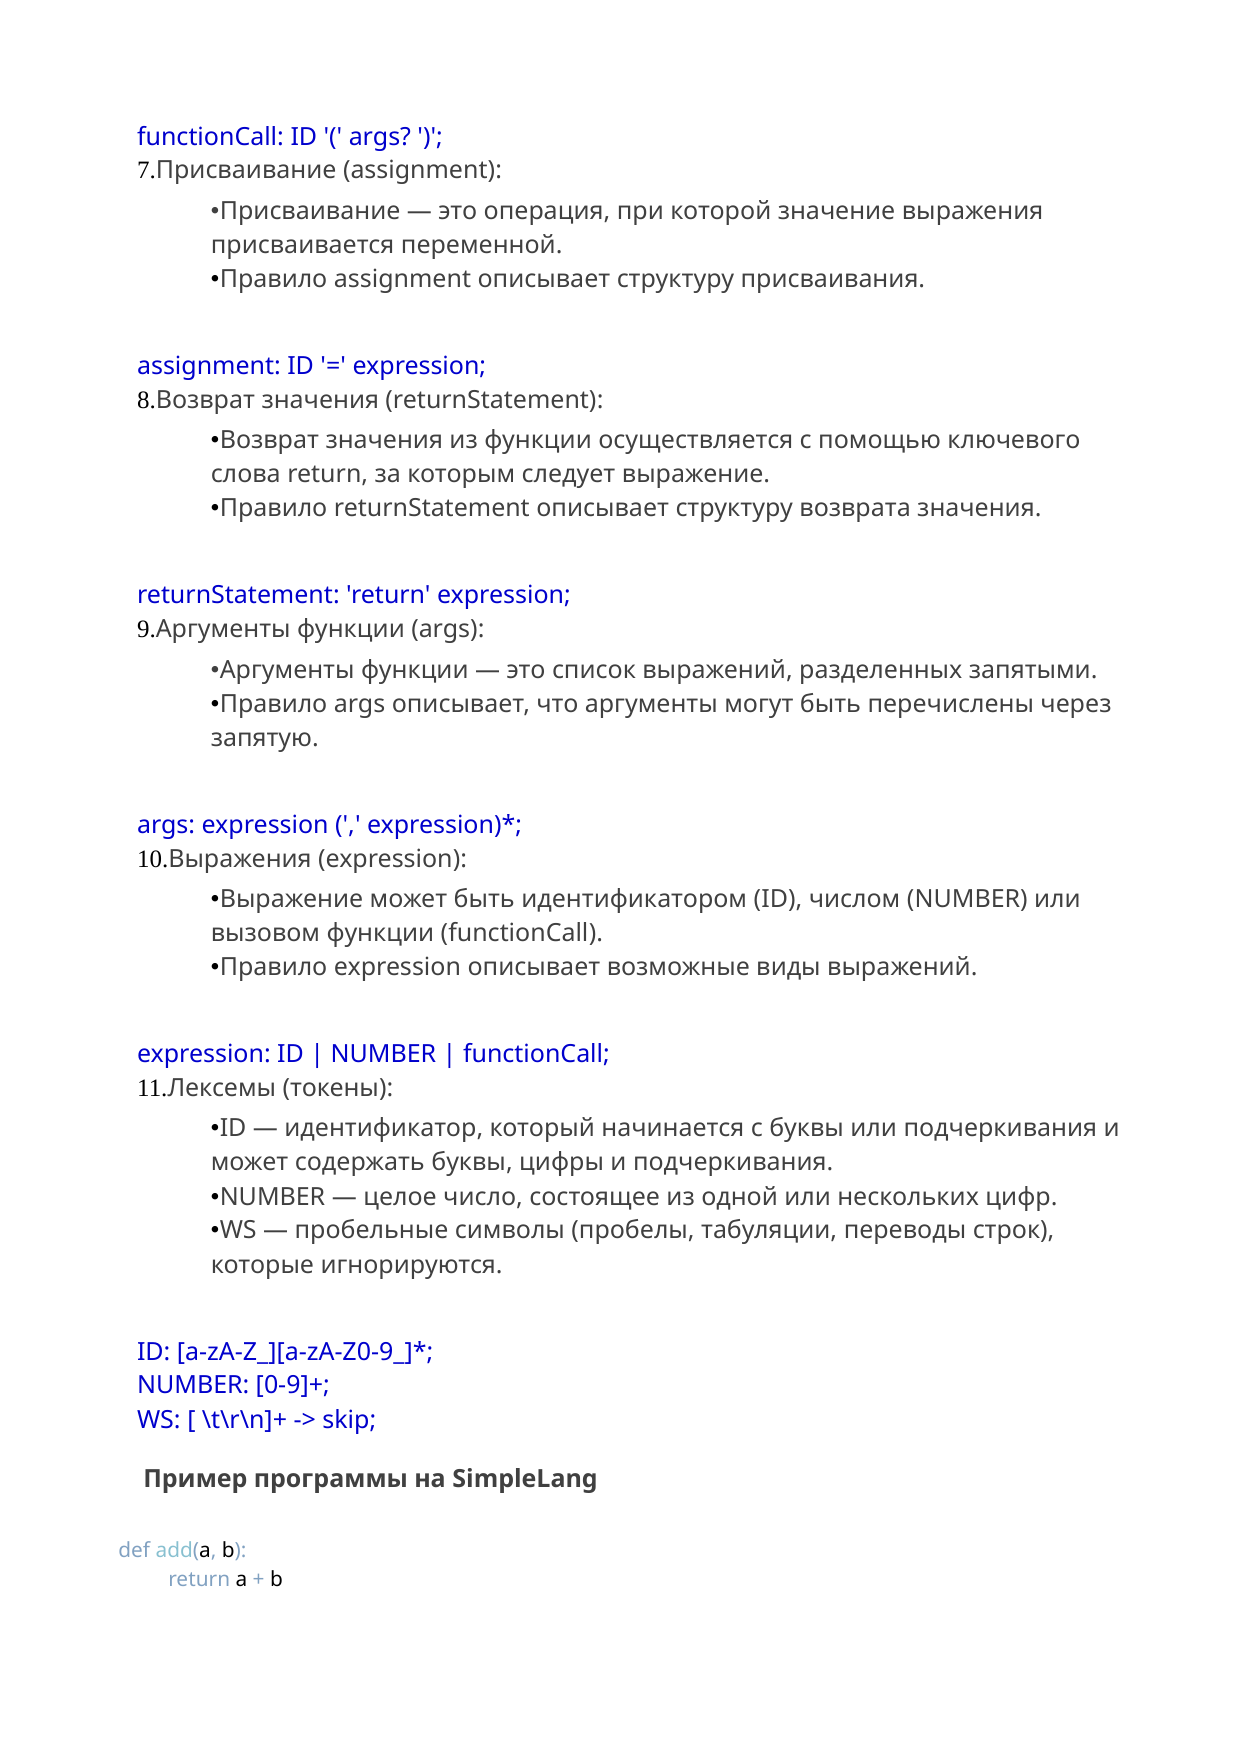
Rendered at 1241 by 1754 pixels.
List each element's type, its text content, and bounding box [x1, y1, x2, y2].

list Правило assignment описывает структуру присваивания. [118, 261, 1122, 295]
list ID — идентификатор, который начинается с буквы или подчеркивания и может содержать буквы, цифры и подчеркивания. [118, 1110, 1122, 1178]
list expression: ID | NUMBER | functionCall; [118, 1036, 1122, 1070]
list NUMBER — целое число, состоящее из одной или нескольких цифр. [118, 1178, 1122, 1212]
subtitle Пример программы на SimpleLang [143, 1460, 1122, 1494]
list Присваивание (assignment): [118, 152, 1122, 186]
list Возврат значения (returnStatement): [118, 382, 1122, 416]
list WS: [ \t\r\n]+ -> skip; [118, 1401, 1122, 1435]
list Выражения (expression): [118, 840, 1122, 874]
list Правило args описывает, что аргументы могут быть перечислены через запятую. [118, 685, 1122, 753]
list Выражение может быть идентификатором (ID), числом (NUMBER) или вызовом функции (functionCall). [118, 881, 1122, 949]
text return a + b [118, 1564, 1122, 1593]
list ID: [a-zA-Z_][a-zA-Z0-9_]*; [118, 1333, 1122, 1367]
list Аргументы функции (args): [118, 611, 1122, 645]
list returnStatement: 'return' expression; [118, 577, 1122, 611]
list Правило returnStatement описывает структуру возврата значения. [118, 490, 1122, 524]
list args: expression (',' expression)*; [118, 806, 1122, 840]
list Возврат значения из функции осуществляется с помощью ключевого слова return, за которым следует выражение. [118, 422, 1122, 490]
list Присваивание — это операция, при которой значение выражения присваивается переменной. [118, 192, 1122, 261]
list assignment: ID '=' expression; [118, 347, 1122, 382]
list WS — пробельные символы (пробелы, табуляции, переводы строк), которые игнорируются. [118, 1212, 1122, 1280]
text def add(a, b): [118, 1536, 1122, 1564]
list Аргументы функции — это список выражений, разделенных запятыми. [118, 651, 1122, 685]
list Лексемы (токены): [118, 1070, 1122, 1104]
list Правило expression описывает возможные виды выражений. [118, 949, 1122, 983]
list NUMBER: [0-9]+; [118, 1367, 1122, 1401]
list functionCall: ID '(' args? ')'; [118, 118, 1122, 152]
